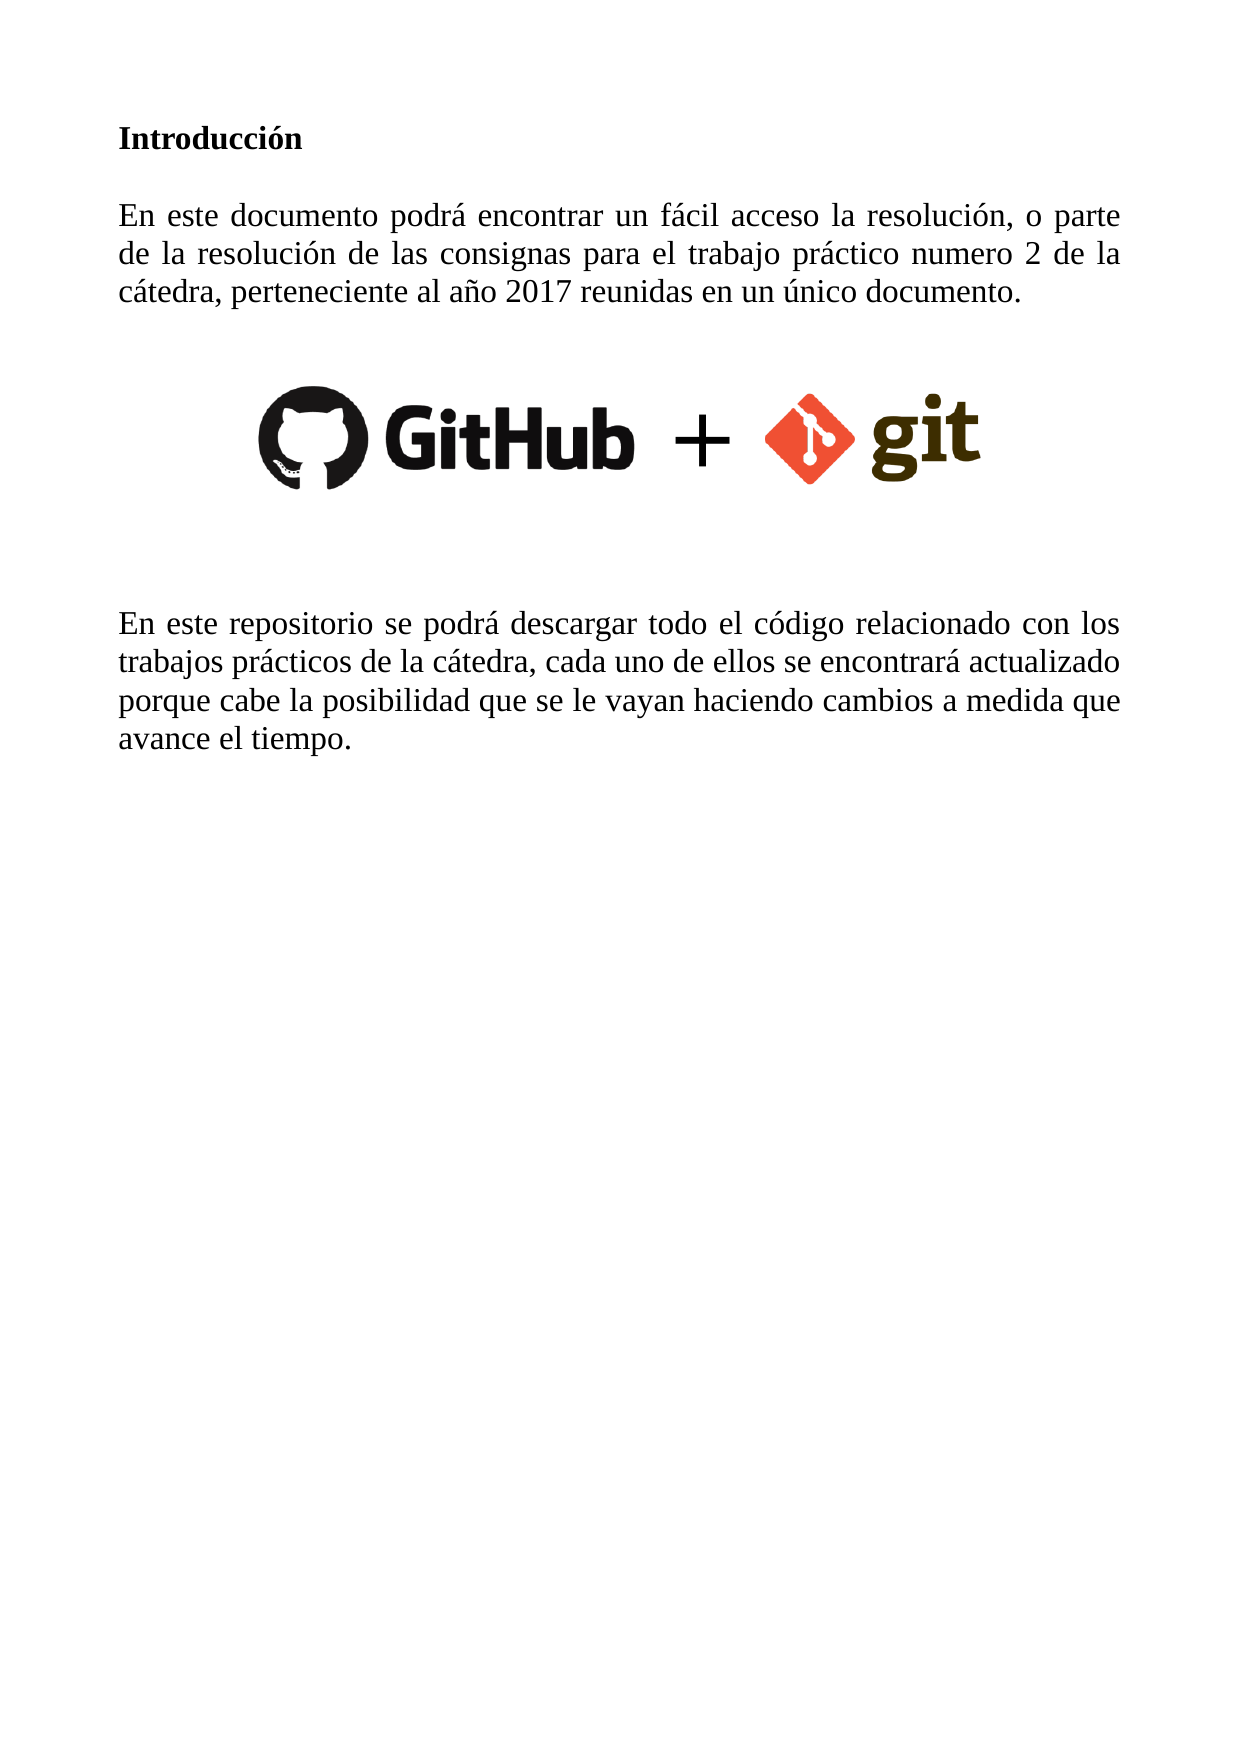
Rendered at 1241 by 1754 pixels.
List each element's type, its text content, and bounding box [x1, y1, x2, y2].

text Introducción [118, 118, 1122, 156]
text En este repositorio se podrá descargar todo el código relacionado con los trabajos prácticos de la cátedra, cada uno de ellos se encontrará actualizado porque cabe la posibilidad que se le vayan haciendo cambios a medida que avance el tiempo. [118, 603, 1122, 757]
text En este documento podrá encontrar un fácil acceso la resolución, o parte de la resolución de las consignas para el trabajo práctico numero 2 de la cátedra, perteneciente al año 2017 reunidas en un único documento. [118, 195, 1122, 310]
picture [225, 348, 1015, 527]
